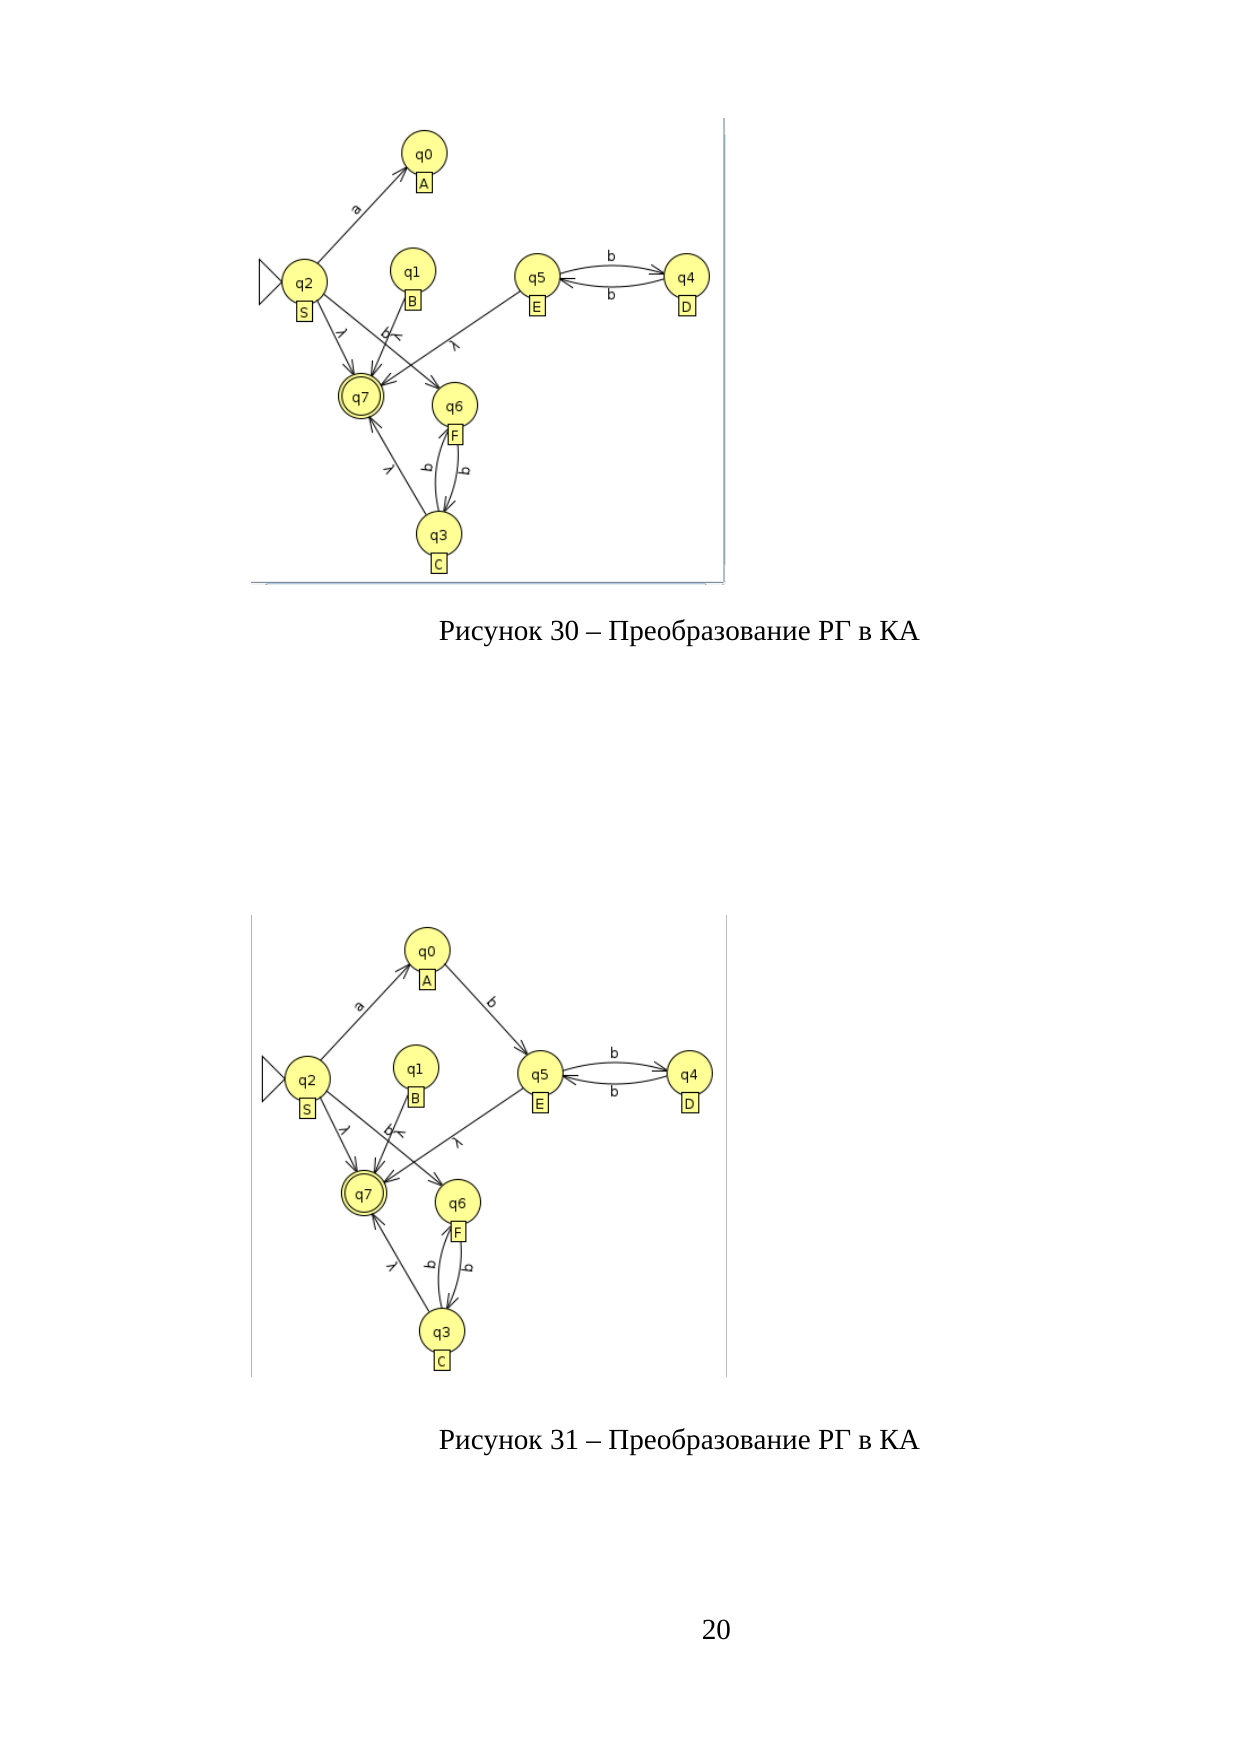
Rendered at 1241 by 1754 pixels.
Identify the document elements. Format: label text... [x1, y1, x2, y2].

text Рисунок 31 – Преобразование РГ в КА [177, 1422, 1181, 1456]
text Рисунок 30 – Преобразование РГ в КА [177, 613, 1181, 647]
picture [251, 915, 727, 1377]
picture [251, 118, 726, 585]
